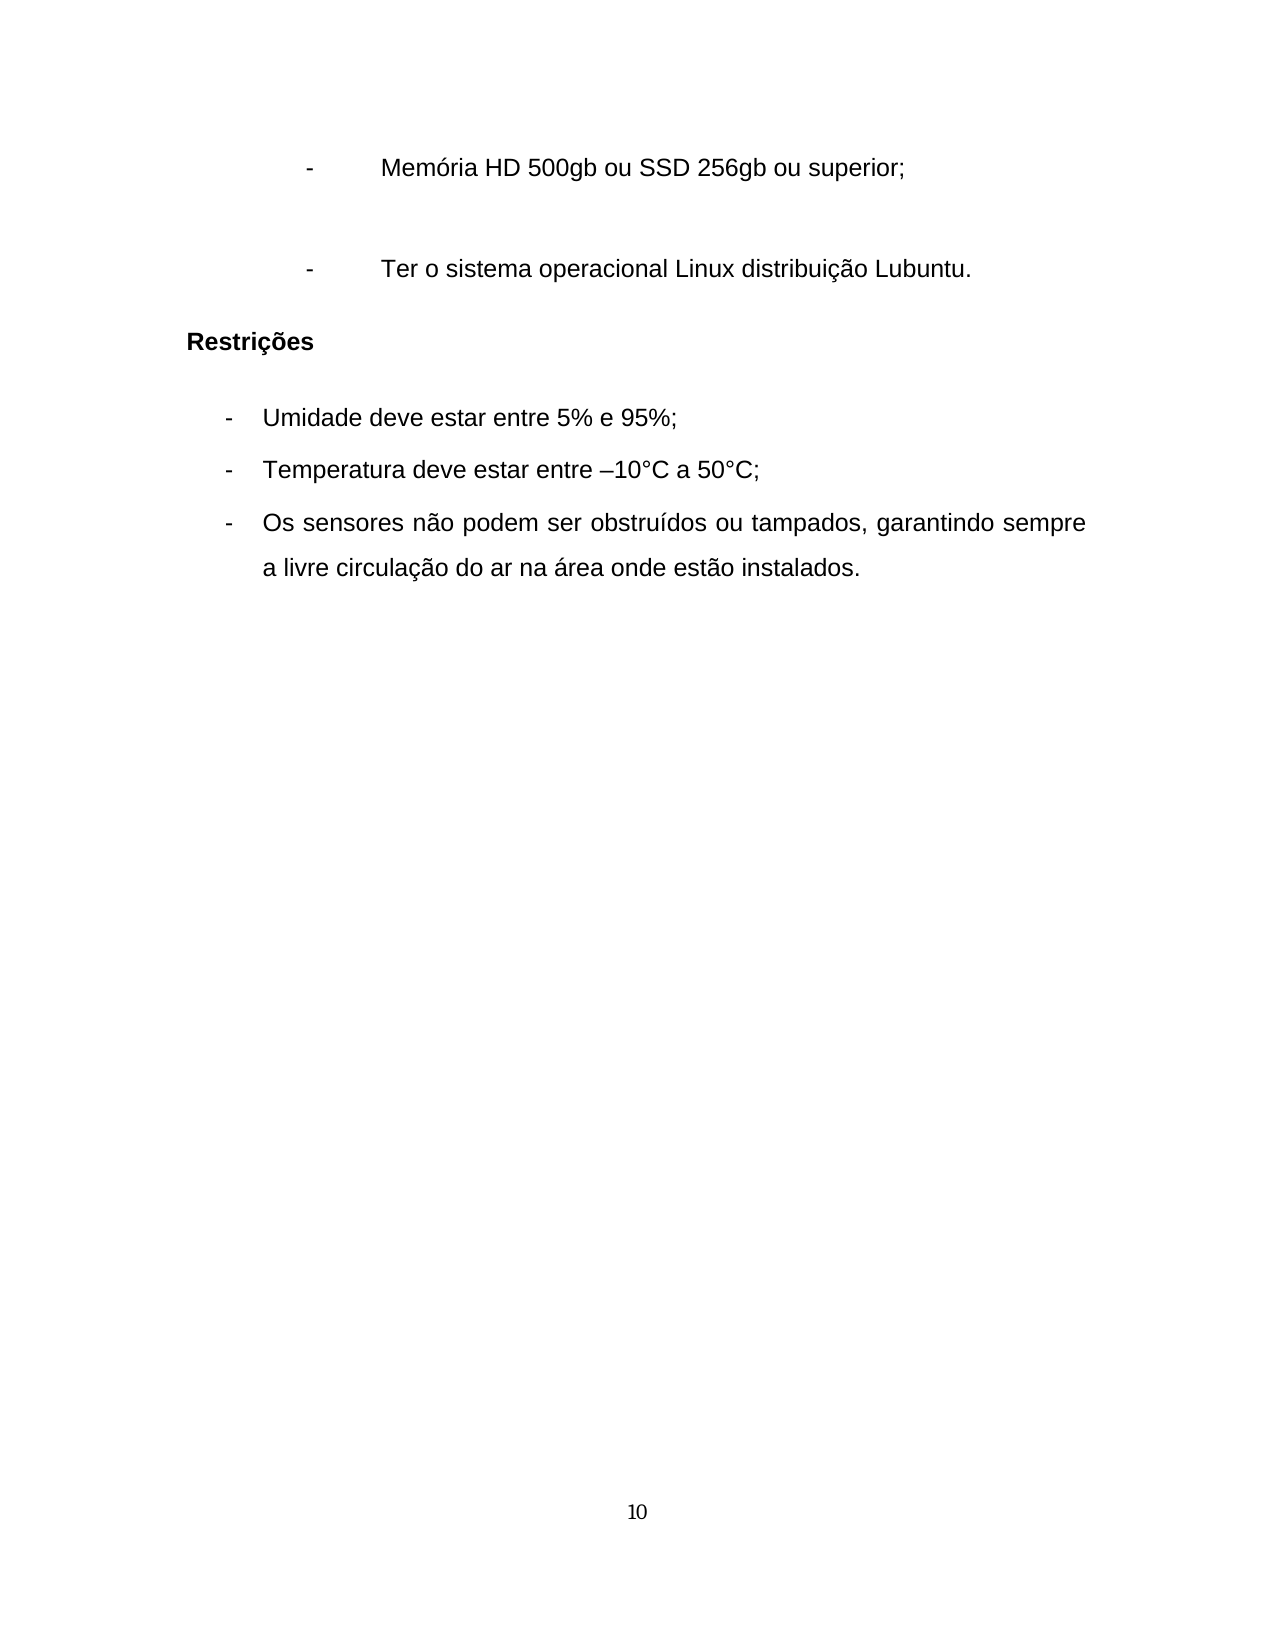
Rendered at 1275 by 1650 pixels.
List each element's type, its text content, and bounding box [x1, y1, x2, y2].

subtitle Restrições [186, 327, 1087, 356]
list Umidade deve estar entre 5% e 95%; [225, 399, 1087, 433]
list Os sensores não podem ser obstruídos ou tampados, garantindo sempre a livre circulação do ar na área onde estão instalados. [225, 504, 1087, 582]
list Ter o sistema operacional Linux distribuição Lubuntu. [306, 251, 1087, 285]
list Memória HD 500gb ou SSD 256gb ou superior; [306, 150, 1087, 184]
list Temperatura deve estar entre –10°C a 50°C; [225, 452, 1087, 486]
